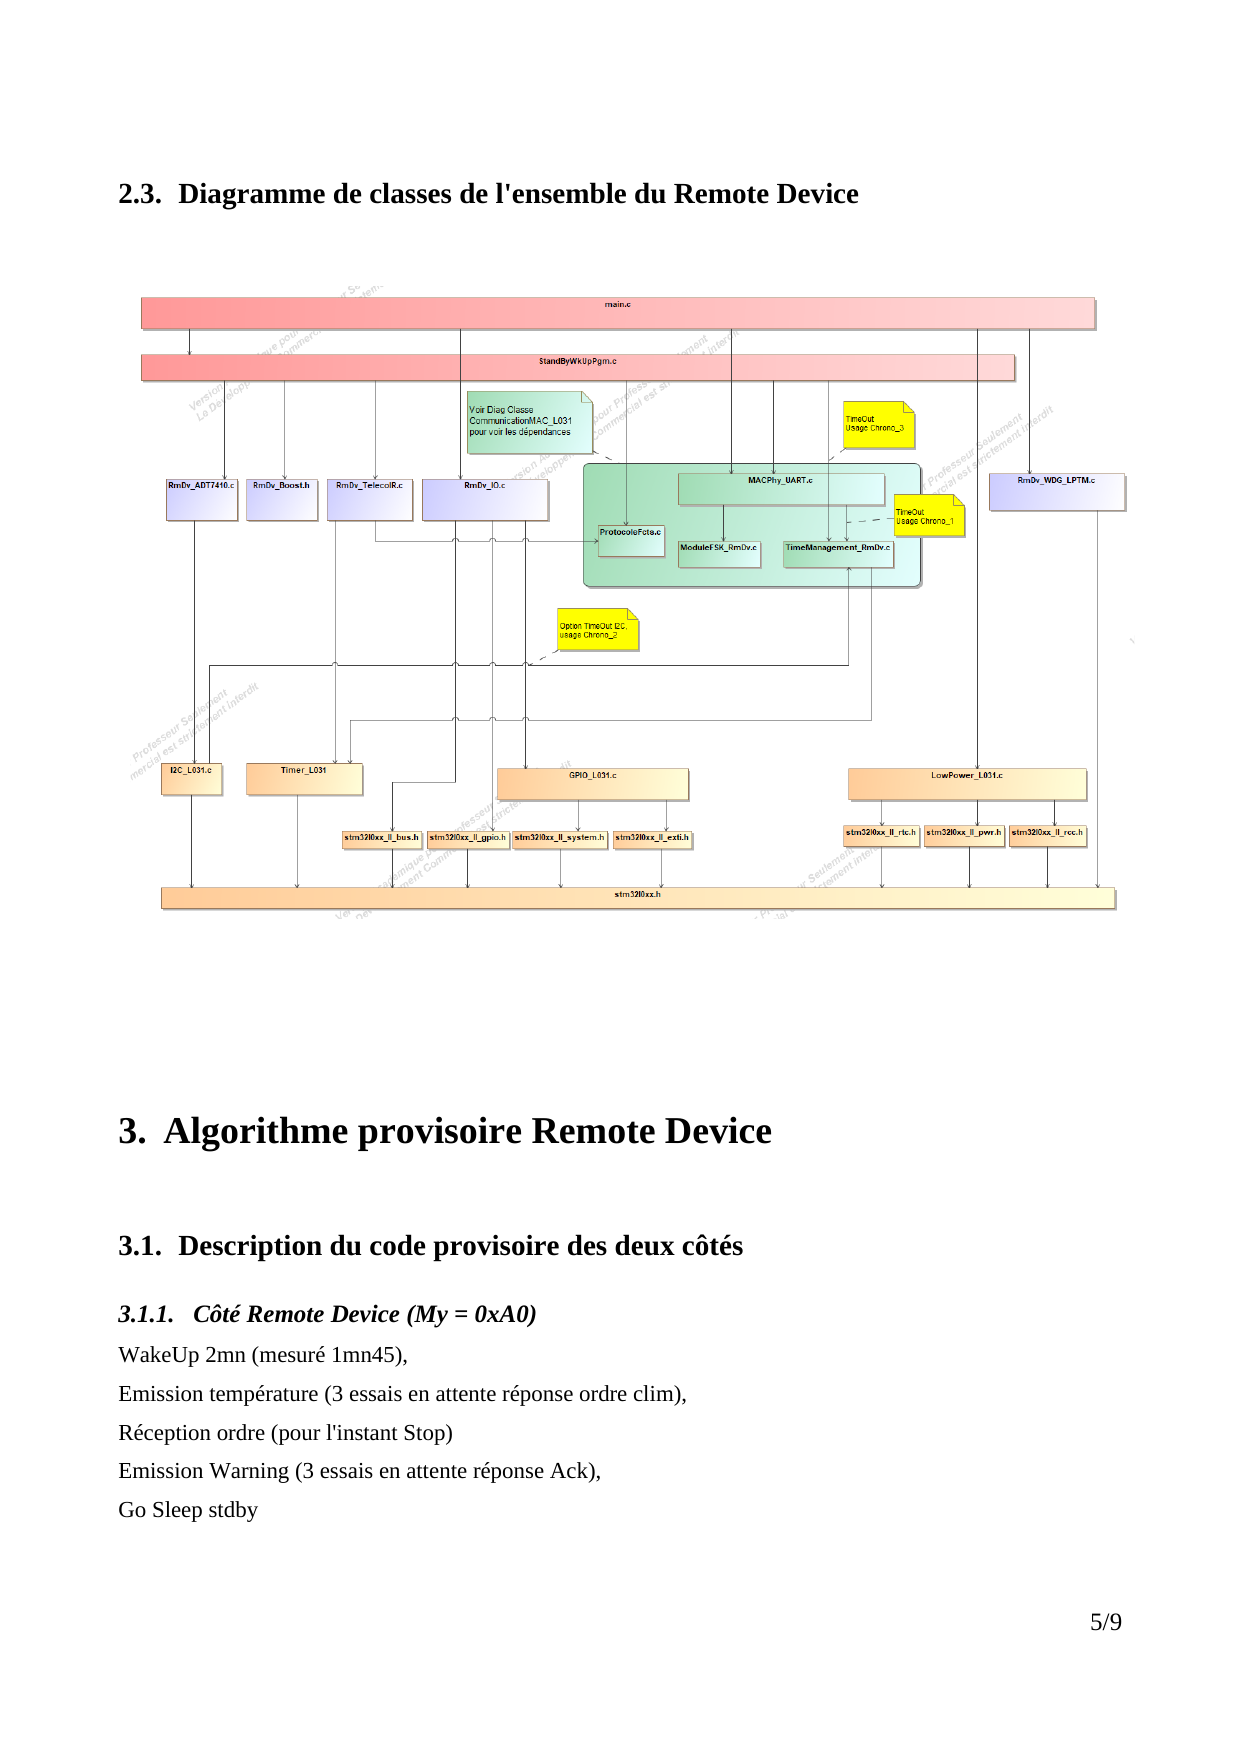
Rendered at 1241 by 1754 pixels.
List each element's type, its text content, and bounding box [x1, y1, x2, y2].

subtitle Côté Remote Device (My = 0xA0) [118, 1299, 1122, 1328]
text Emission Warning (3 essais en attente réponse Ack), [118, 1457, 1122, 1484]
text Emission température (3 essais en attente réponse ordre clim), [118, 1380, 1122, 1406]
text Go Sleep stdby [118, 1496, 1122, 1523]
text WakeUp 2mn (mesuré 1mn45), [118, 1341, 1122, 1367]
text Réception ordre (pour l'instant Stop) [118, 1418, 1122, 1445]
subtitle Description du code provisoire des deux côtés [118, 1228, 1122, 1262]
subtitle Diagramme de classes de l'ensemble du Remote Device [118, 176, 1122, 210]
subtitle Algorithme provisoire Remote Device [118, 1108, 1122, 1152]
